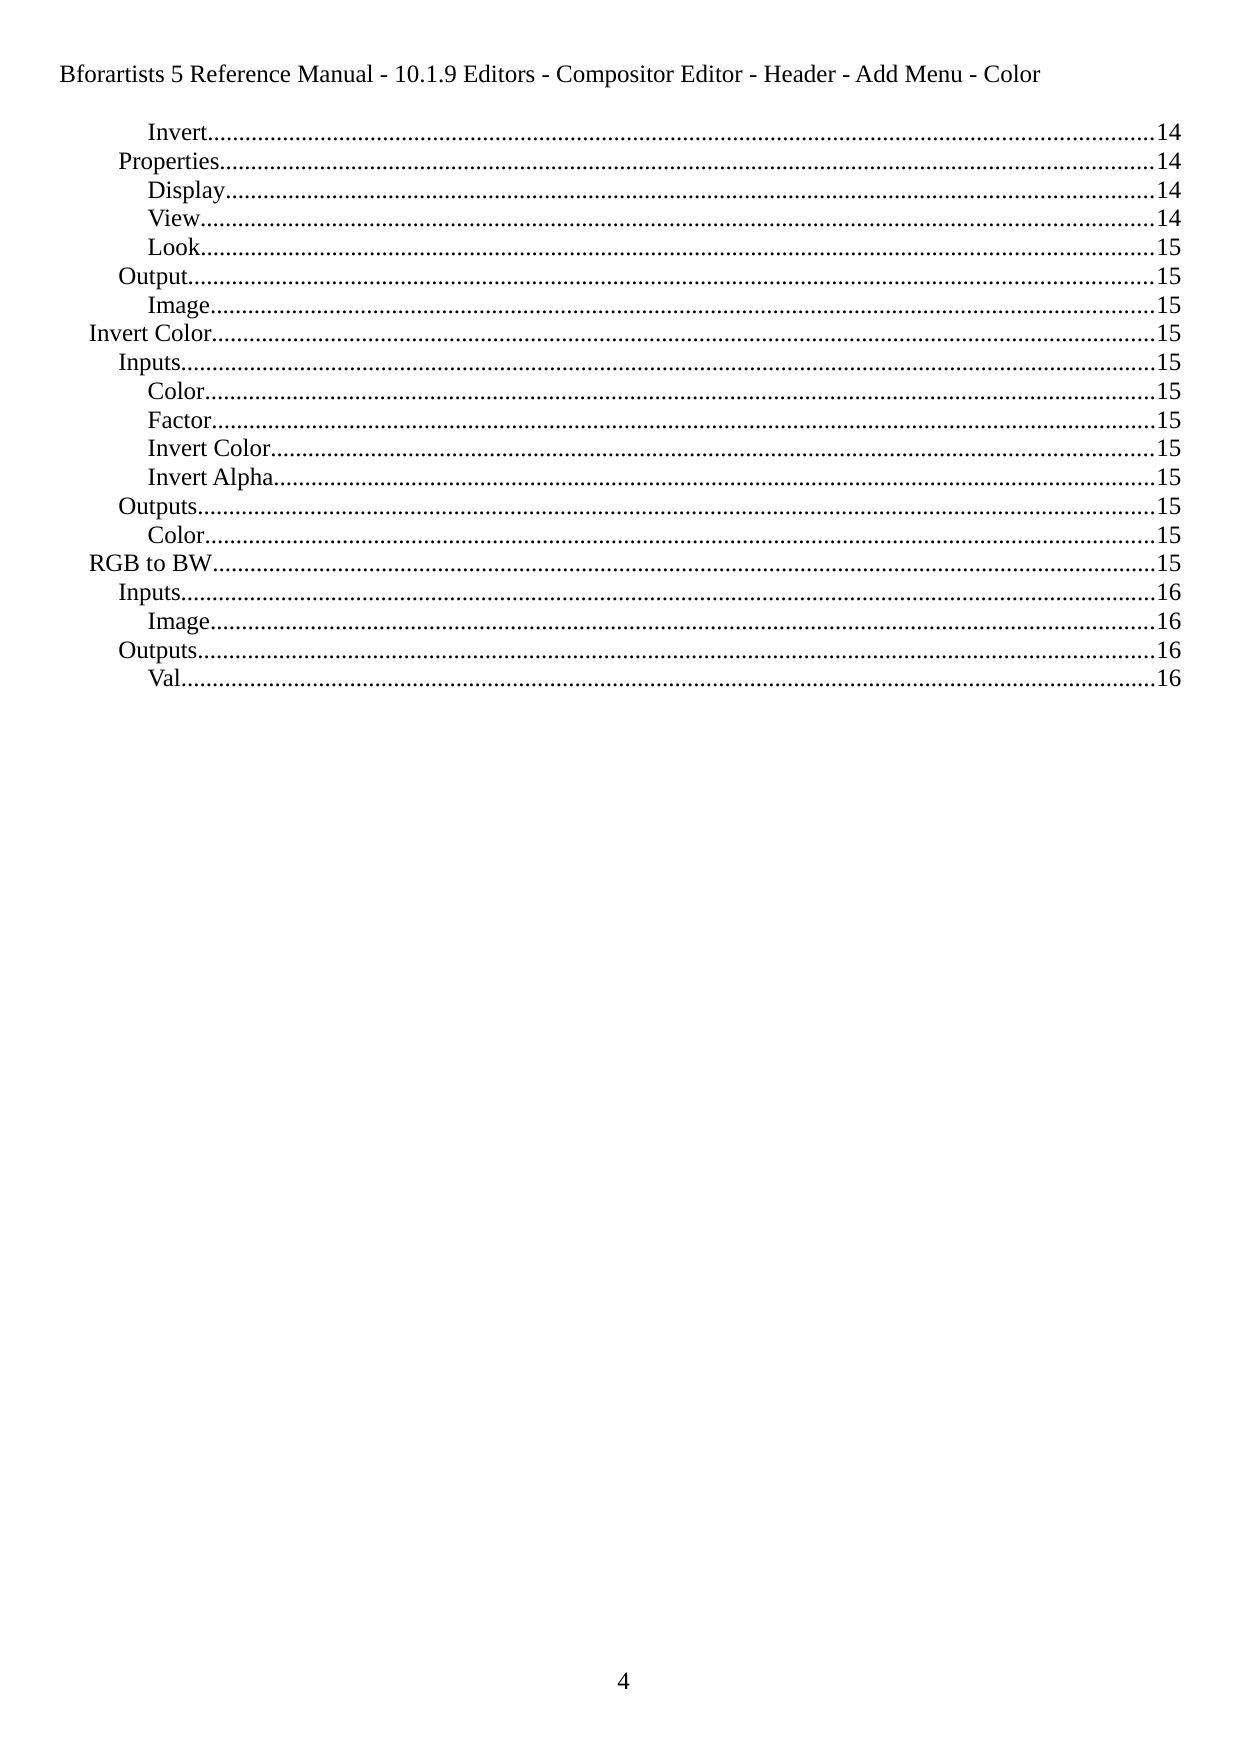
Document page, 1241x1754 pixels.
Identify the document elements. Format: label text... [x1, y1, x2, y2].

text View 14 [147, 203, 1181, 232]
text Inputs 16 [118, 577, 1181, 606]
text Properties 14 [118, 146, 1181, 175]
text Image 15 [147, 290, 1181, 318]
text Invert 14 [147, 117, 1181, 146]
text Image 16 [147, 606, 1181, 635]
text Display 14 [147, 175, 1181, 203]
text RGB to BW 15 [88, 548, 1181, 577]
text Outputs 15 [118, 491, 1181, 520]
text Color 15 [147, 520, 1181, 548]
text Color 15 [147, 376, 1181, 405]
text Inputs 15 [118, 347, 1181, 376]
text Val 16 [147, 663, 1181, 692]
text Outputs 16 [118, 635, 1181, 663]
text Output 15 [118, 261, 1181, 290]
text Invert Color 15 [147, 433, 1181, 462]
text Invert Alpha 15 [147, 462, 1181, 491]
text Look 15 [147, 232, 1181, 261]
text Invert Color 15 [88, 318, 1181, 347]
text Factor 15 [147, 405, 1181, 433]
